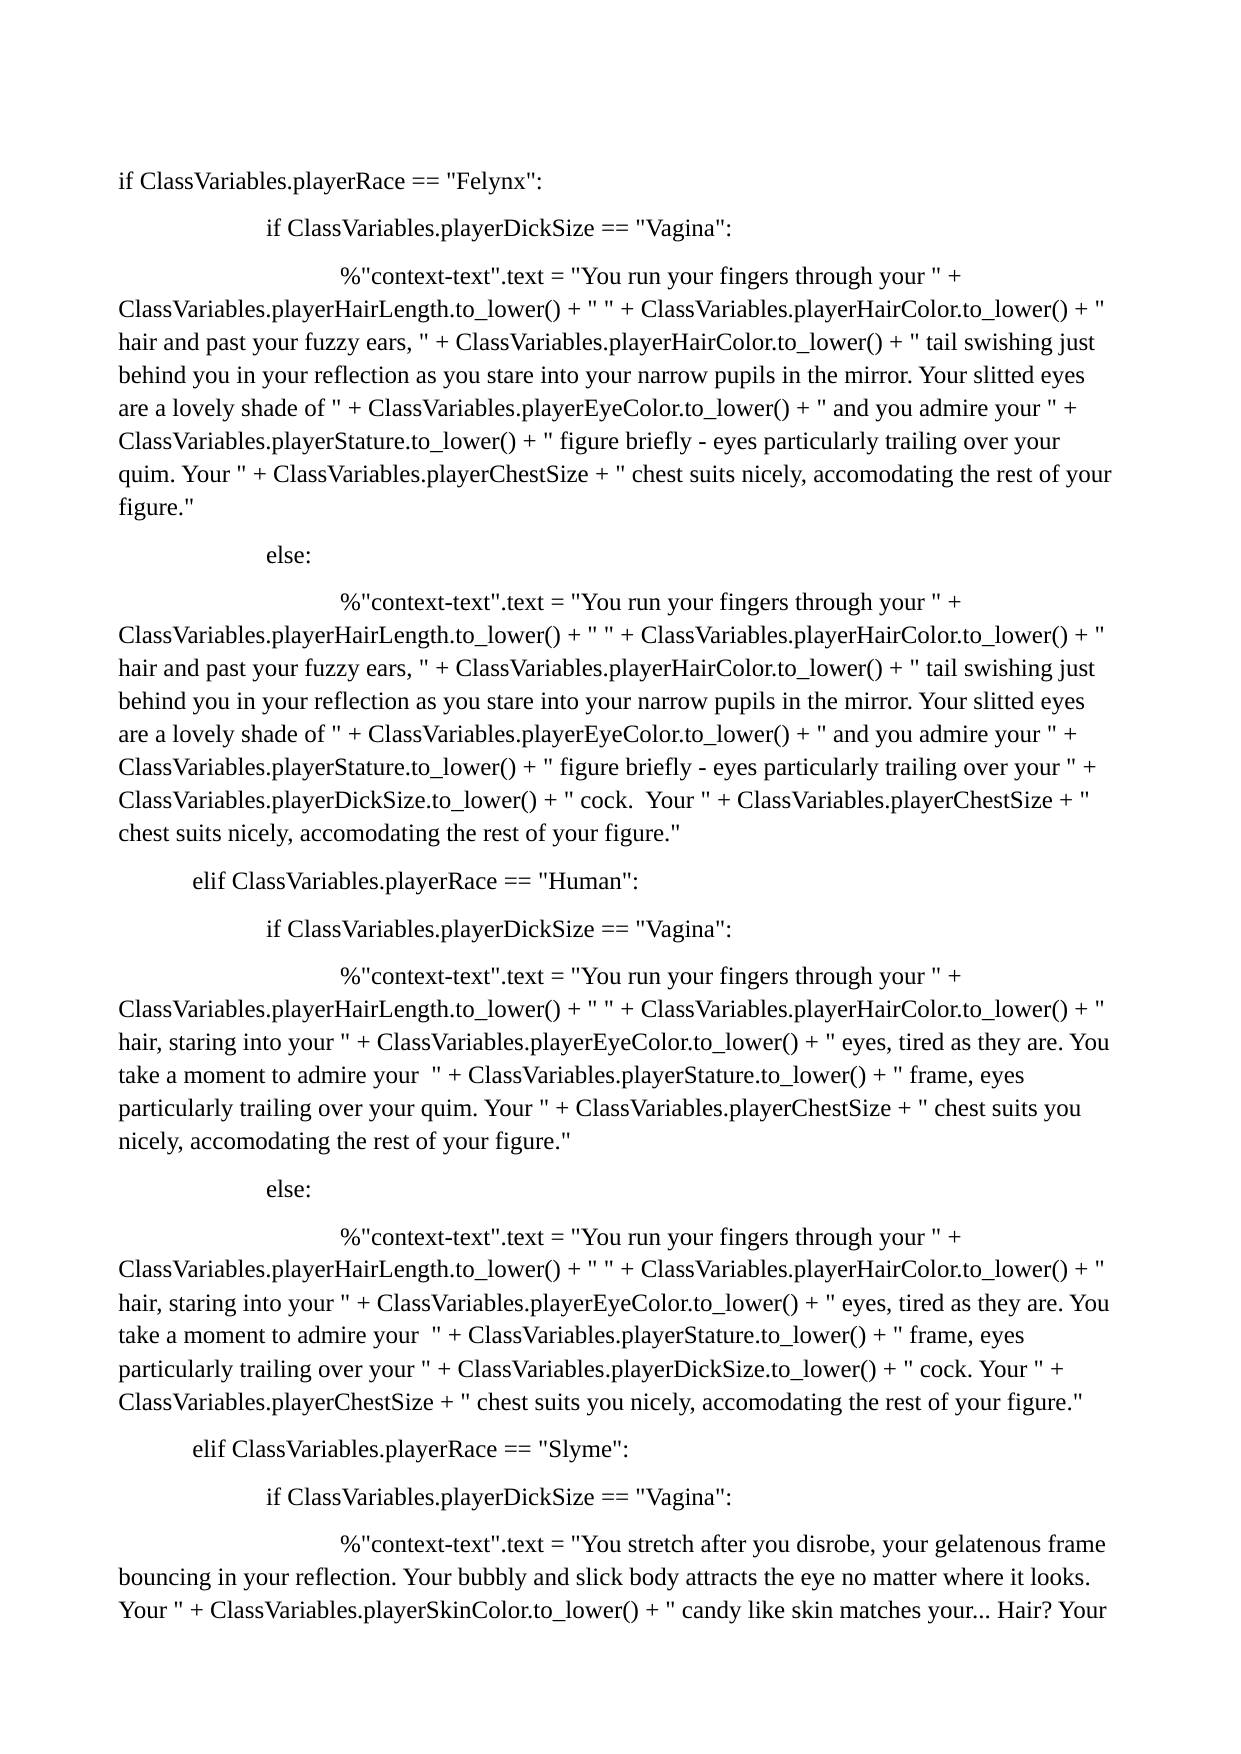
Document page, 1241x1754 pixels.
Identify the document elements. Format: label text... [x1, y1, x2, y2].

text else: [118, 540, 1122, 568]
text elif ClassVariables.playerRace == "Human": [118, 866, 1122, 895]
text elif ClassVariables.playerRace == "Slyme": [118, 1434, 1122, 1463]
text if ClassVariables.playerDickSize == "Vagina": [118, 914, 1122, 942]
text if ClassVariables.playerRace == "Felynx": [118, 166, 1122, 194]
text %"context-text".text = "You stretch after you disrobe, your gelatenous frame bouncing in your reflection. Your bubbly and slick body attracts the eye no matter where it looks. Your " + ClassVariables.playerSkinColor.to_lower() + " candy like skin matches your... Hair? Your [118, 1529, 1122, 1624]
text if ClassVariables.playerDickSize == "Vagina": [118, 1482, 1122, 1511]
text else: [118, 1174, 1122, 1203]
text %"context-text".text = "You run your fingers through your " + ClassVariables.playerHairLength.to_lower() + " " + ClassVariables.playerHairColor.to_lower() + " hair, staring into your " + ClassVariables.playerEyeColor.to_lower() + " eyes, tired as they are. You take a moment to admire your " + ClassVariables.playerStature.to_lower() + " frame, eyes particularly trailing over your " + ClassVariables.playerDickSize.to_lower() + " cock. Your " + ClassVariables.playerChestSize + " chest suits you nicely, accomodating the rest of your figure." [118, 1222, 1122, 1415]
text %"context-text".text = "You run your fingers through your " + ClassVariables.playerHairLength.to_lower() + " " + ClassVariables.playerHairColor.to_lower() + " hair and past your fuzzy ears, " + ClassVariables.playerHairColor.to_lower() + " tail swishing just behind you in your reflection as you stare into your narrow pupils in the mirror. Your slitted eyes are a lovely shade of " + ClassVariables.playerEyeColor.to_lower() + " and you admire your " + ClassVariables.playerStature.to_lower() + " figure briefly - eyes particularly trailing over your quim. Your " + ClassVariables.playerChestSize + " chest suits nicely, accomodating the rest of your figure." [118, 261, 1122, 521]
text %"context-text".text = "You run your fingers through your " + ClassVariables.playerHairLength.to_lower() + " " + ClassVariables.playerHairColor.to_lower() + " hair, staring into your " + ClassVariables.playerEyeColor.to_lower() + " eyes, tired as they are. You take a moment to admire your " + ClassVariables.playerStature.to_lower() + " frame, eyes particularly trailing over your quim. Your " + ClassVariables.playerChestSize + " chest suits you nicely, accomodating the rest of your figure." [118, 961, 1122, 1155]
text %"context-text".text = "You run your fingers through your " + ClassVariables.playerHairLength.to_lower() + " " + ClassVariables.playerHairColor.to_lower() + " hair and past your fuzzy ears, " + ClassVariables.playerHairColor.to_lower() + " tail swishing just behind you in your reflection as you stare into your narrow pupils in the mirror. Your slitted eyes are a lovely shade of " + ClassVariables.playerEyeColor.to_lower() + " and you admire your " + ClassVariables.playerStature.to_lower() + " figure briefly - eyes particularly trailing over your " + ClassVariables.playerDickSize.to_lower() + " cock. Your " + ClassVariables.playerChestSize + " chest suits nicely, accomodating the rest of your figure." [118, 587, 1122, 847]
text if ClassVariables.playerDickSize == "Vagina": [118, 213, 1122, 242]
